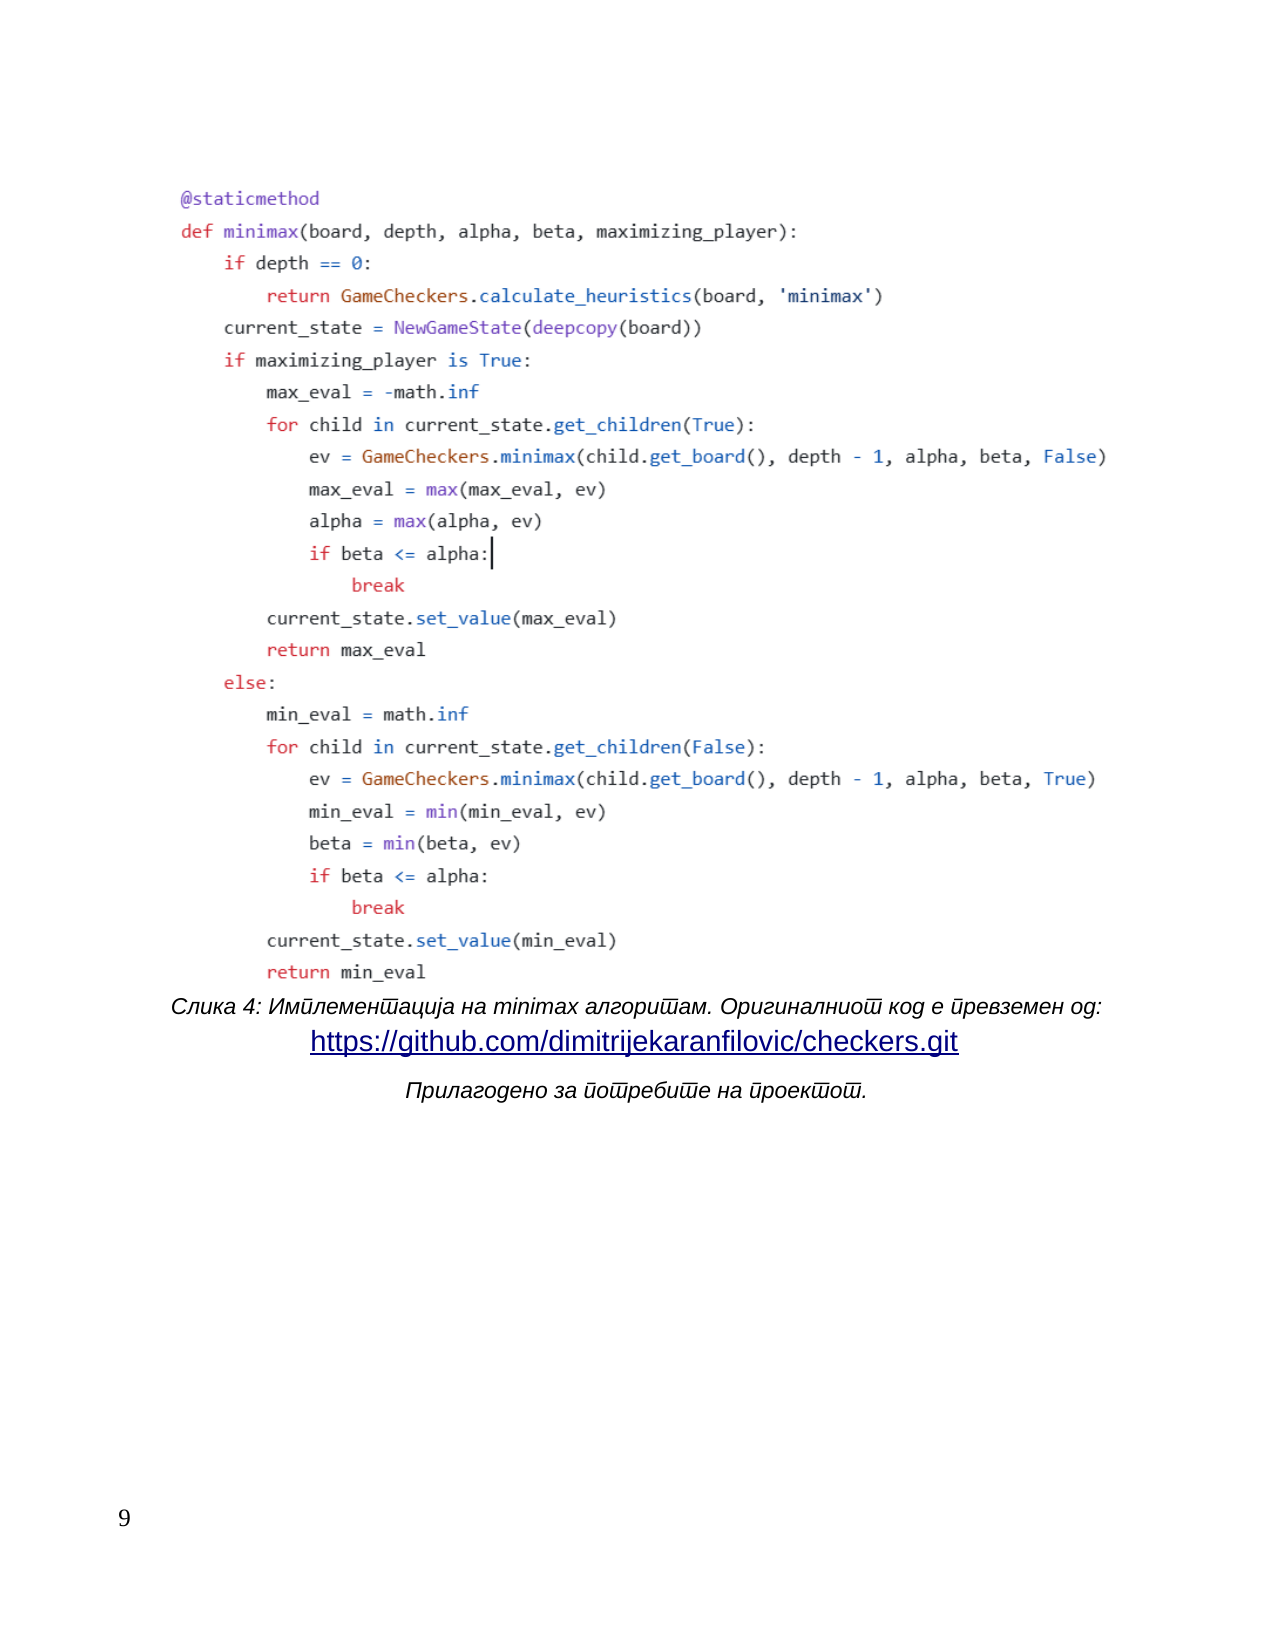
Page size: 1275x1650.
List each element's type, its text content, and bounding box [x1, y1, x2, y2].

picture [160, 171, 1115, 989]
text Прилагодено за потребите на проектот. [118, 1077, 1157, 1103]
text Слика 4: Имплементација на minimax алгоритам. Оригиналниот код е превземен од: https://github.com/dimitrijekaranfilovic/checkers.git [118, 171, 1157, 1058]
